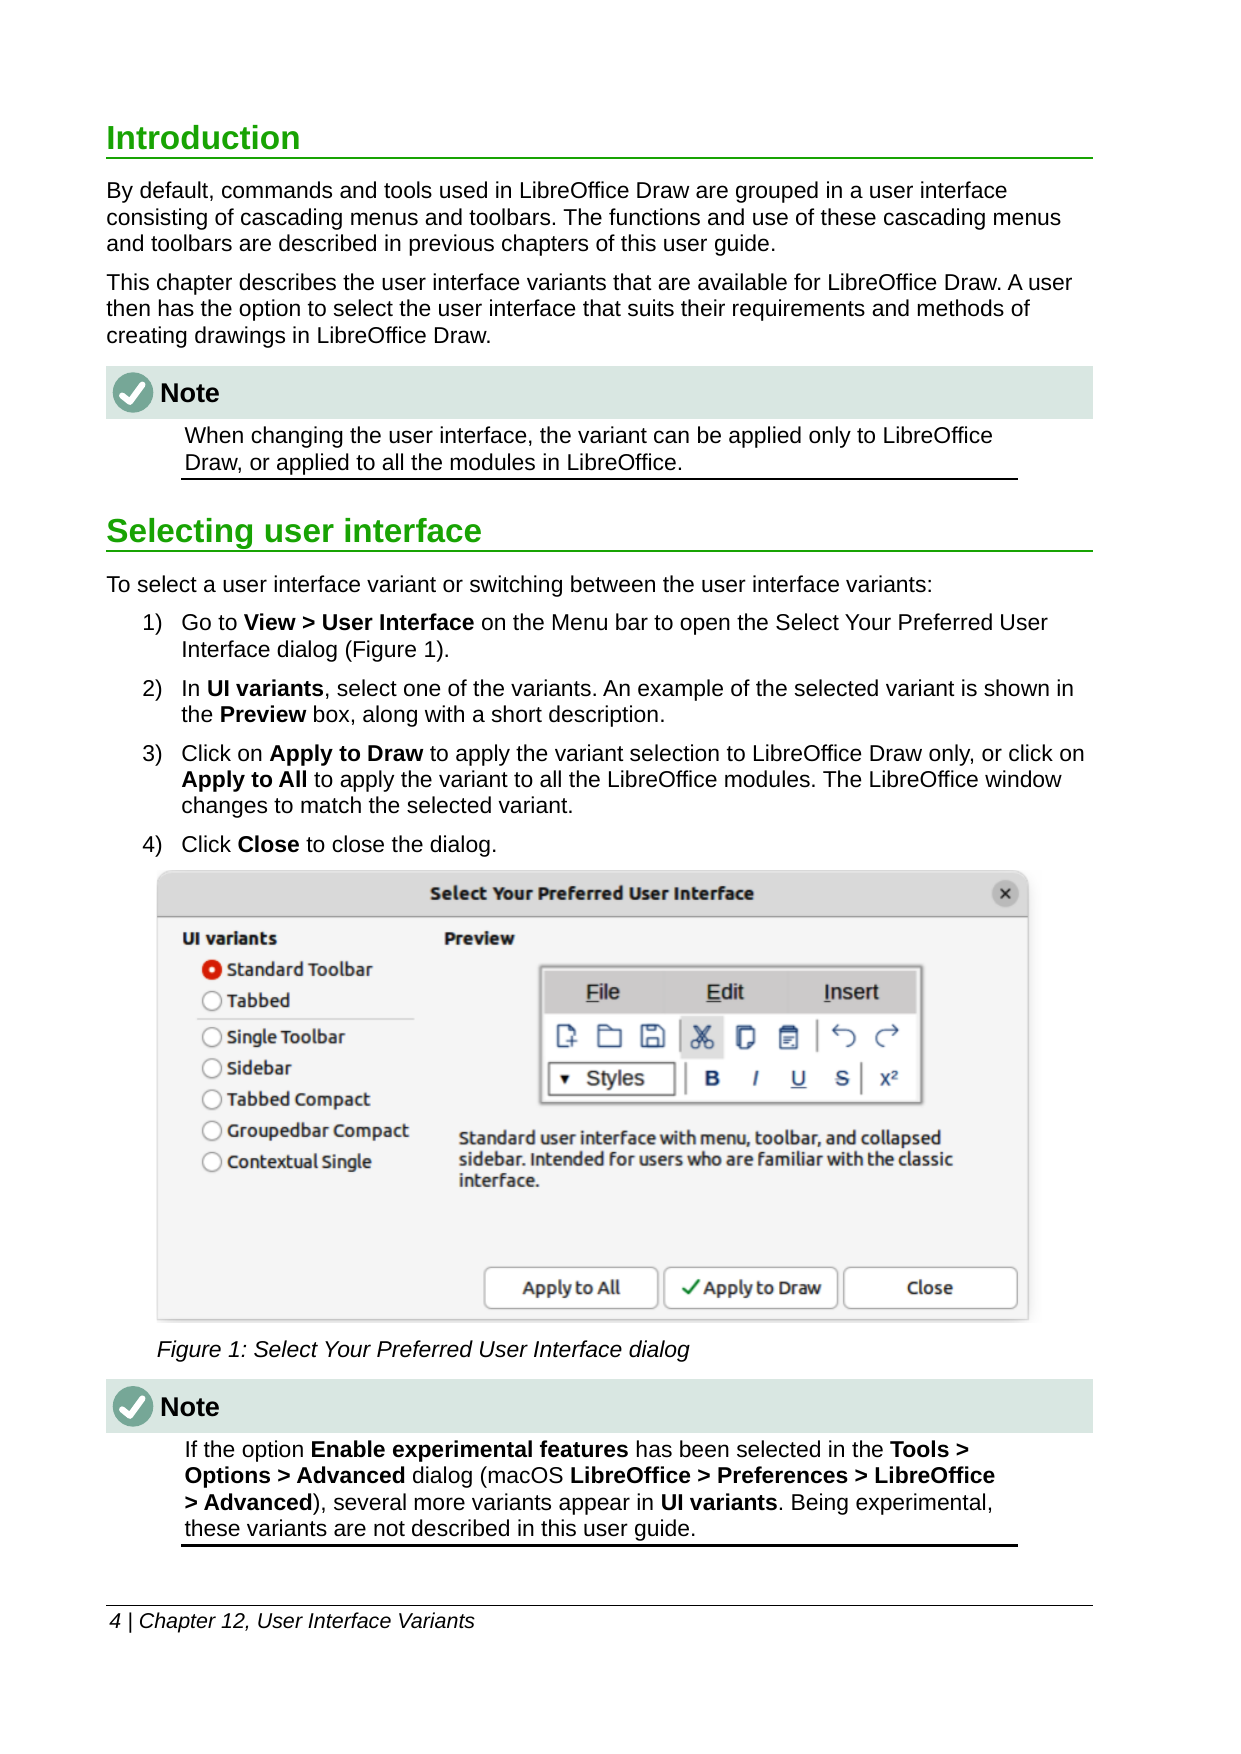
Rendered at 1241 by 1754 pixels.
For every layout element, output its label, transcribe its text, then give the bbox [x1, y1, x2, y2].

text This chapter describes the user interface variants that are available for LibreOffice Draw. A user then has the option to select the user interface that suits their requirements and methods of creating drawings in LibreOffice Draw. [106, 269, 1093, 348]
list Click on Apply to Draw to apply the variant selection to LibreOffice Draw only, or click on Apply to All to apply the variant to all the LibreOffice modules. The LibreOffice window changes to match the selected variant. [162, 740, 1093, 819]
text When changing the user interface, the variant can be applied only to LibreOffice Draw, or applied to all the modules in LibreOffice. [181, 419, 1018, 478]
text To select a user interface variant or switching between the user interface variants: [106, 571, 1093, 597]
subtitle Introduction [106, 118, 1093, 157]
subtitle Note [106, 366, 1093, 419]
text If the option Enable experimental features has been selected in the Tools > Options > Advanced dialog (macOS LibreOffice > Preferences > LibreOffice > Advanced), several more variants appear in UI variants. Being experimental, these variants are not described in this user guide. [181, 1433, 1018, 1544]
list Go to View > User Interface on the Menu bar to open the Select Your Preferred User Interface dialog (Figure 1). [162, 609, 1093, 662]
subtitle Note [106, 1379, 1093, 1433]
list Click Close to close the dialog. [162, 831, 1093, 858]
text By default, commands and tools used in LibreOffice Draw are grouped in a user interface consisting of cascading menus and toolbars. The functions and use of these cascading menus and toolbars are described in previous chapters of this user guide. [106, 177, 1093, 256]
text Figure 1: Select Your Preferred User Interface dialog [157, 1336, 1042, 1362]
list In UI variants, select one of the variants. An example of the selected variant is shown in the Preview box, along with a short description. [162, 674, 1093, 727]
picture [156, 870, 1043, 1323]
subtitle Selecting user interface [106, 511, 1093, 550]
